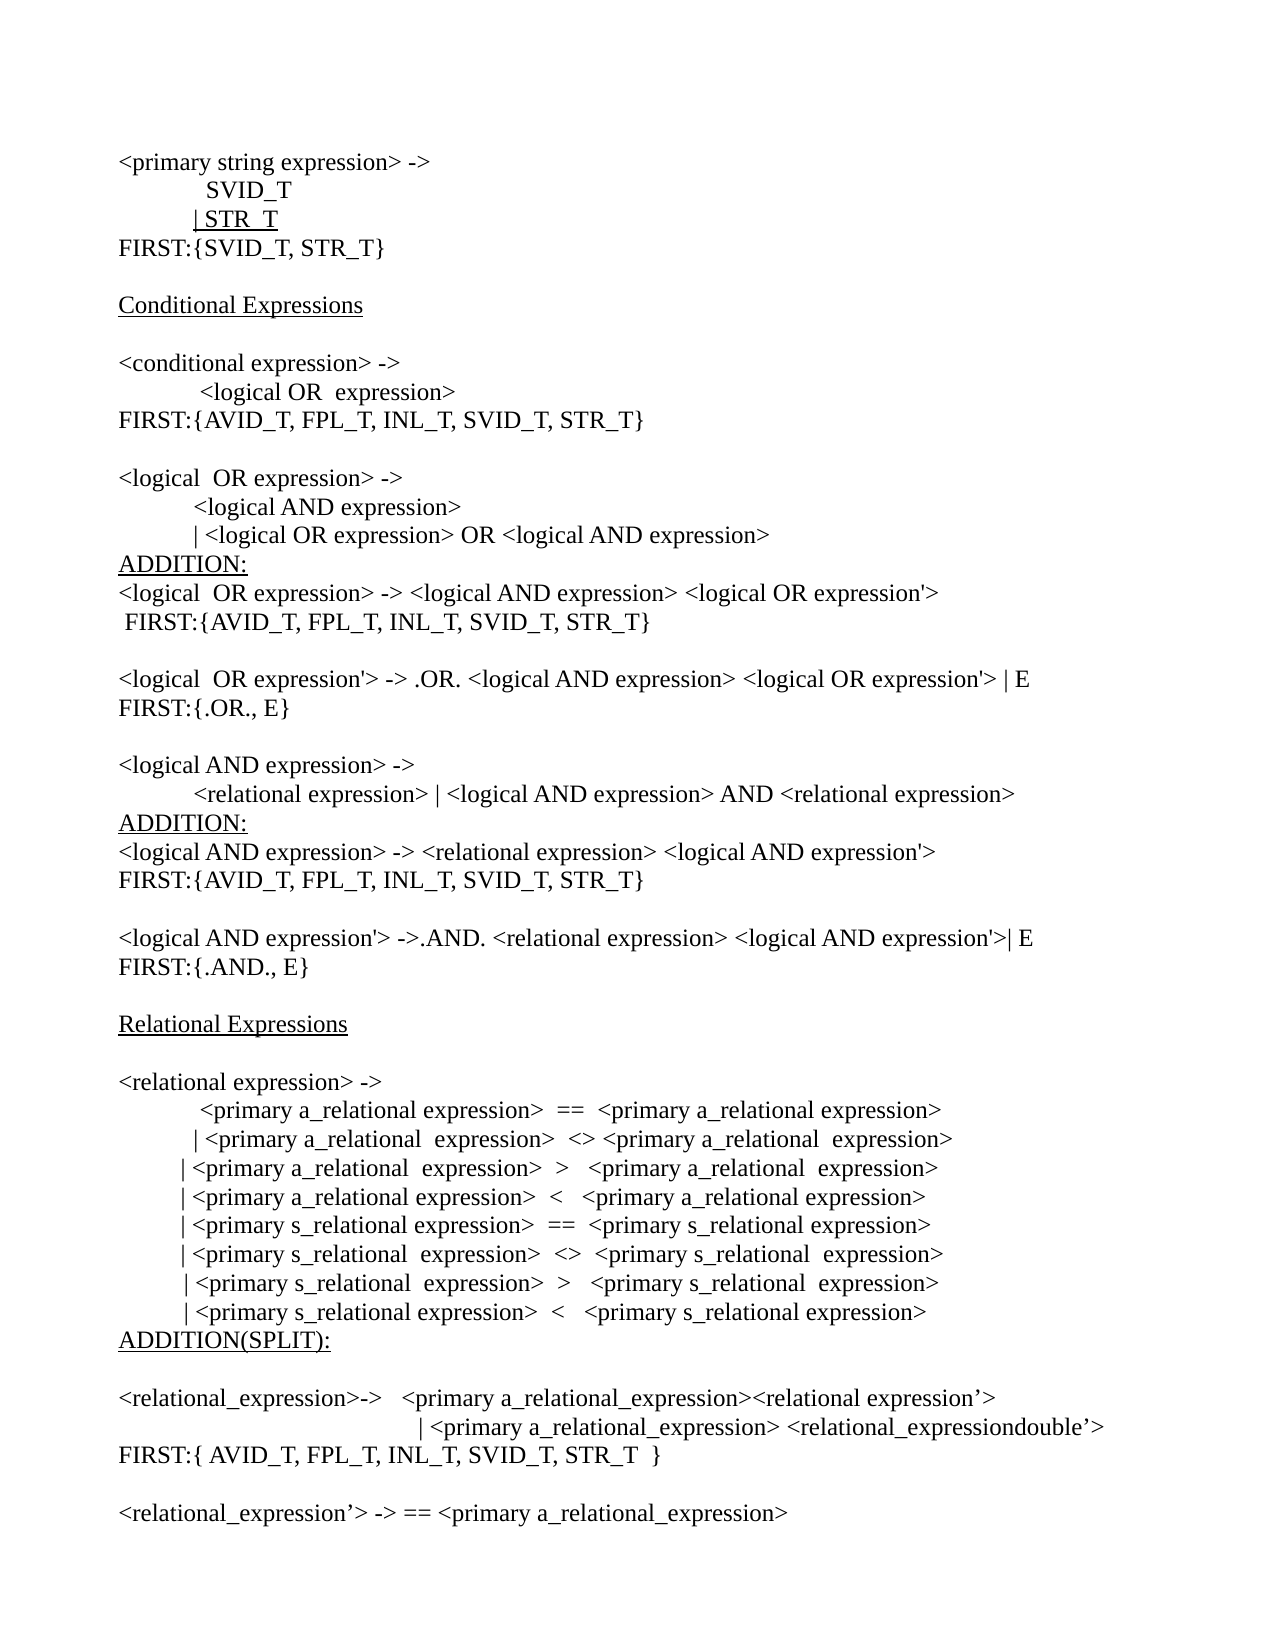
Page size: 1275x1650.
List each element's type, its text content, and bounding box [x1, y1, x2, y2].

text <logical AND expression> -> [118, 751, 1157, 779]
text <logical AND expression> [118, 492, 1157, 521]
text ADDITION: [118, 808, 1157, 837]
text | <primary a_relational_expression> <relational_expressiondouble’> [343, 1412, 1157, 1441]
text <primary string expression> -> [118, 147, 1157, 176]
text <logical AND expression'> ->.AND. <relational expression> <logical AND expression'>| E [118, 923, 1157, 952]
text <logical OR expression'> -> .OR. <logical AND expression> <logical OR expression'> | E [118, 664, 1157, 693]
text | <primary a_relational expression> <> <primary a_relational expression> [118, 1124, 1157, 1153]
text SVID_T [118, 176, 1157, 204]
text | <primary s_relational expression> <> <primary s_relational expression> [105, 1239, 1124, 1268]
text | STR_T [118, 204, 1157, 233]
text FIRST:{ AVID_T, FPL_T, INL_T, SVID_T, STR_T } [118, 1441, 1157, 1469]
text <primary a_relational expression> == <primary a_relational expression> [118, 1096, 1157, 1124]
text <logical AND expression> -> <relational expression> <logical AND expression'> [118, 837, 1157, 866]
text <relational_expression’> -> == <primary a_relational_expression> [118, 1498, 1157, 1527]
text ADDITION(SPLIT): [118, 1326, 1157, 1354]
text <logical OR expression> -> <logical AND expression> <logical OR expression'> [118, 578, 1157, 607]
text | <primary s_relational expression> == <primary s_relational expression> [105, 1211, 1124, 1239]
text <logical OR expression> -> [118, 463, 1157, 492]
text | <logical OR expression> OR <logical AND expression> [118, 521, 1157, 549]
text <relational expression> | <logical AND expression> AND <relational expression> [118, 779, 1157, 808]
text ADDITION: [118, 549, 1157, 578]
text FIRST:{AVID_T, FPL_T, INL_T, SVID_T, STR_T} [118, 866, 1157, 894]
text | <primary a_relational expression> < <primary a_relational expression> [105, 1182, 1124, 1211]
text Relational Expressions [118, 1009, 1157, 1038]
text FIRST:{.AND., E} [118, 952, 1157, 981]
text <conditional expression> -> [118, 348, 1157, 377]
text Conditional Expressions [118, 291, 1157, 319]
text FIRST:{SVID_T, STR_T} [118, 233, 1157, 262]
text | <primary s_relational expression> > <primary s_relational expression> [99, 1268, 1157, 1297]
text FIRST:{.OR., E} [118, 693, 1157, 722]
text <relational_expression>-> <primary a_relational_expression><relational expression’> [118, 1383, 1157, 1412]
text | <primary a_relational expression> > <primary a_relational expression> [105, 1153, 1124, 1182]
text <logical OR expression> [118, 377, 1157, 406]
text <relational expression> -> [118, 1067, 1157, 1096]
text FIRST:{AVID_T, FPL_T, INL_T, SVID_T, STR_T} [118, 607, 1157, 636]
text FIRST:{AVID_T, FPL_T, INL_T, SVID_T, STR_T} [118, 406, 1157, 434]
text | <primary s_relational expression> < <primary s_relational expression> [109, 1297, 1157, 1326]
